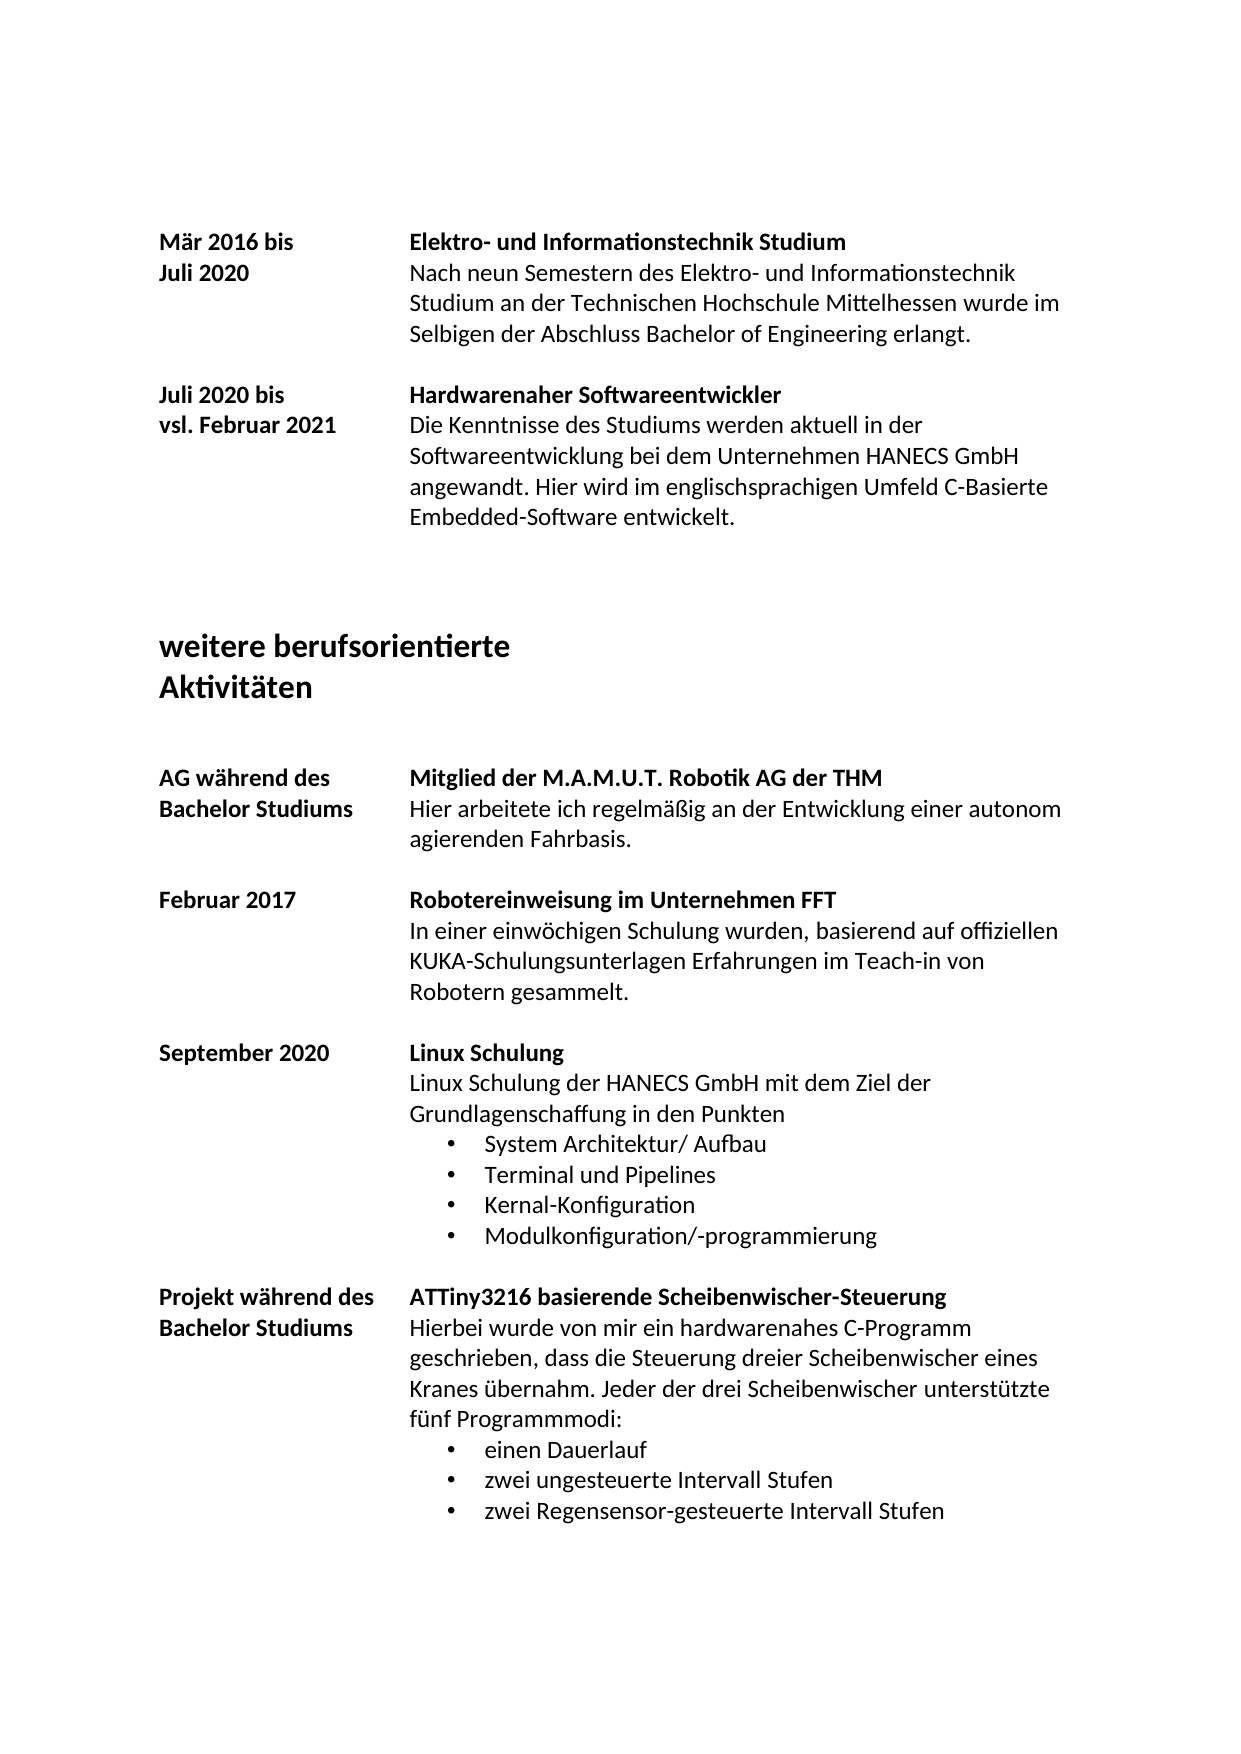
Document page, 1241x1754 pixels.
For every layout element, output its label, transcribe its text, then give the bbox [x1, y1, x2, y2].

table_header Mitglied der M.A.M.U.T. Robotik AG der THM Hier arbeitete ich regelmäßig an der Entwicklung einer autonom agierenden Fahrbasis. [398, 762, 1092, 884]
table_cell Februar 2017 [148, 884, 398, 1037]
table_cell September 2020 [148, 1037, 398, 1281]
table_cell weitere berufsorientierte Aktivitäten [148, 600, 619, 707]
table_cell Projekt während des Bachelor Studiums [148, 1281, 398, 1556]
table_cell Hardwarenaher Softwareentwickler Die Kenntnisse des Studiums werden aktuell in der Softwareentwicklung bei dem Unternehmen HANECS GmbH angewandt. Hier wird im englischsprachigen Umfeld C-Basierte Embedded-Software entwickelt. [398, 379, 1092, 562]
table_cell [148, 562, 1092, 600]
table_cell ATTiny3216 basierende Scheibenwischer-Steuerung Hierbei wurde von mir ein hardwarenahes C-Programm geschrieben, dass die Steuerung dreier Scheibenwischer eines Kranes übernahm. Jeder der drei Scheibenwischer unterstützte fünf Programmmodi: einen Dauerlauf zwei ungesteuerte Intervall Stufen zwei Regensensor-gesteuerte Intervall Stufen [398, 1281, 1092, 1556]
table_cell Juli 2020 bis vsl. Februar 2021 [148, 379, 398, 562]
table_cell Elektro- und Informationstechnik Studium Nach neun Semestern des Elektro- und Informationstechnik Studium an der Technischen Hochschule Mittelhessen wurde im Selbigen der Abschluss Bachelor of Engineering erlangt. [398, 227, 1092, 379]
table_cell Robotereinweisung im Unternehmen FFT In einer einwöchigen Schulung wurden, basierend auf offiziellen KUKA-Schulungsunterlagen Erfahrungen im Teach-in von Robotern gesammelt. [398, 884, 1092, 1037]
table_header AG während des Bachelor Studiums [148, 762, 398, 884]
table_cell Mär 2016 bis Juli 2020 [148, 227, 398, 379]
table_cell [620, 600, 1092, 707]
table_cell [148, 707, 1092, 762]
table_cell Linux Schulung Linux Schulung der HANECS GmbH mit dem Ziel der Grundlagenschaffung in den Punkten System Architektur/ Aufbau Terminal und Pipelines Kernal-Konfiguration Modulkonfiguration/-programmierung [398, 1037, 1092, 1281]
